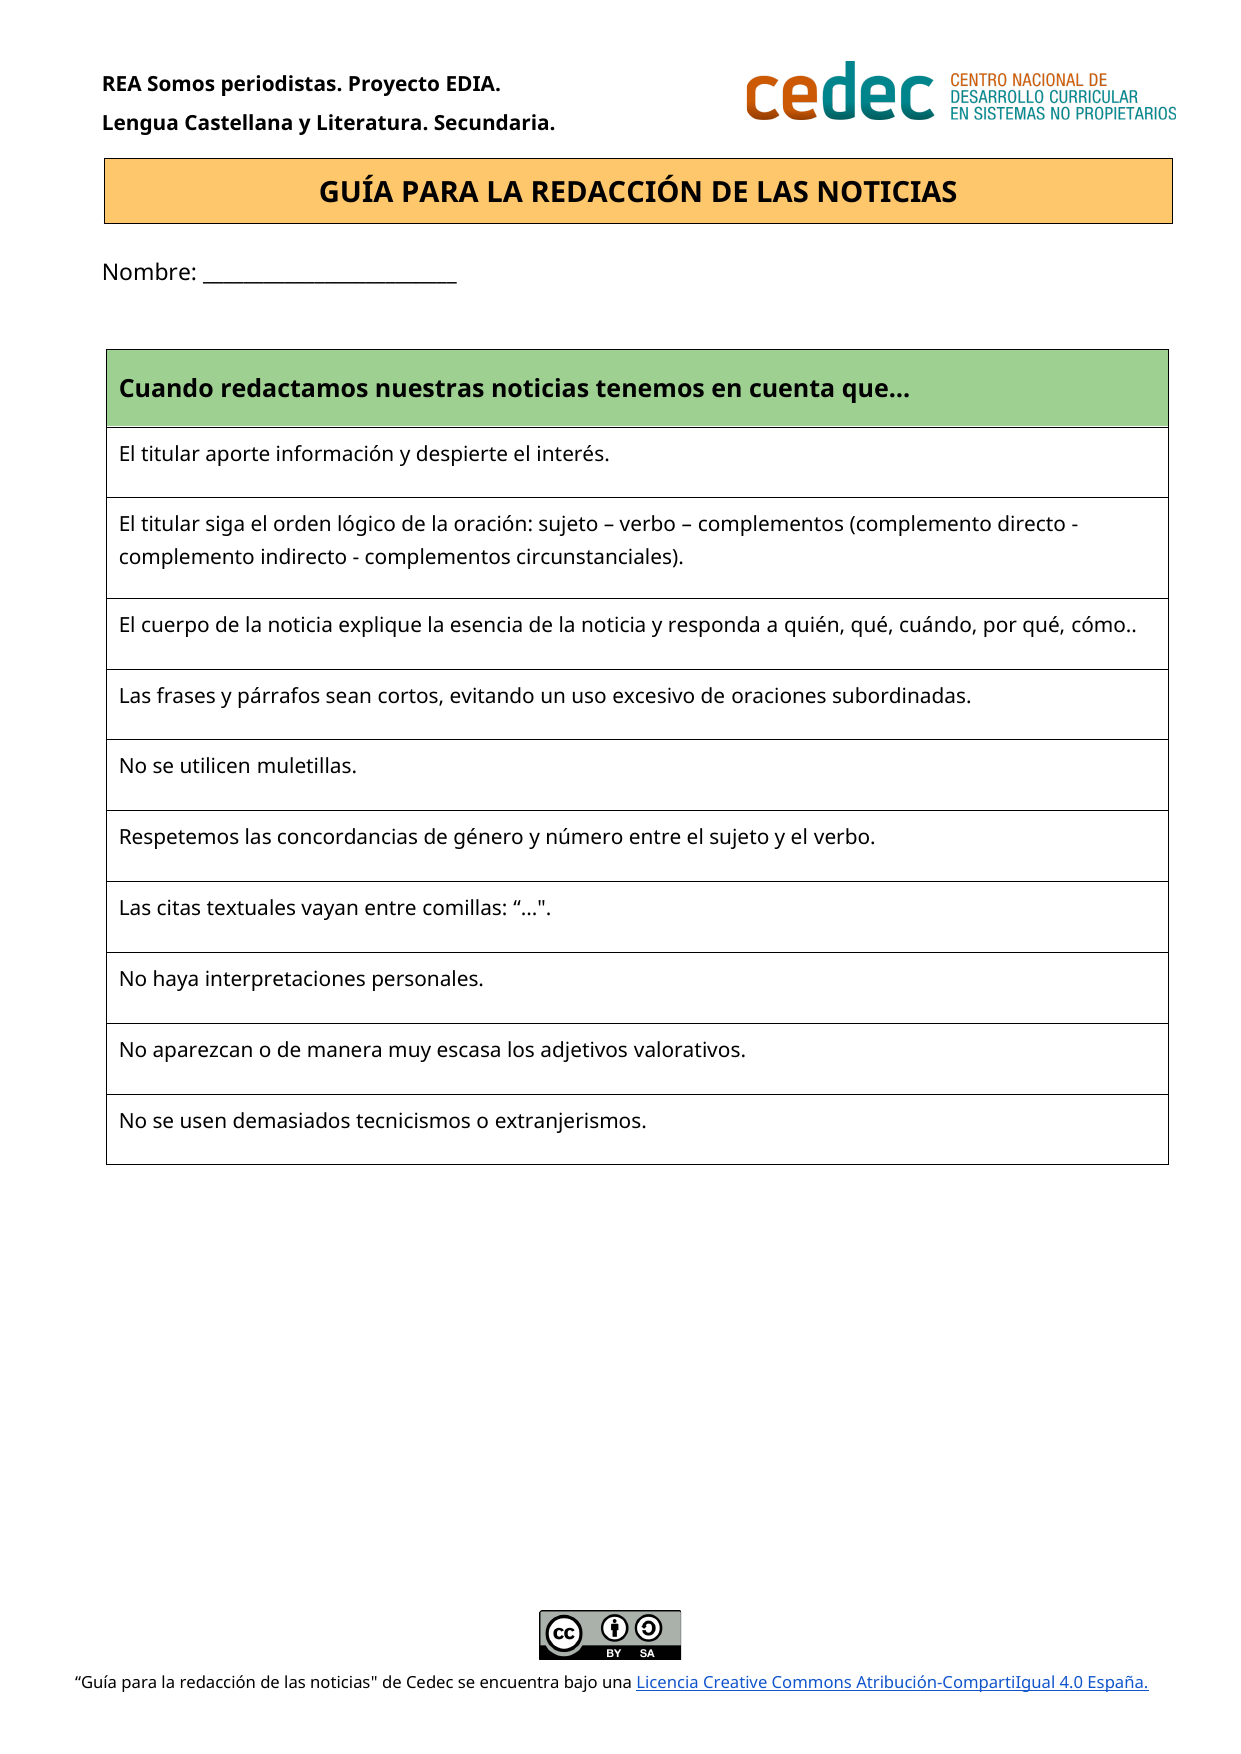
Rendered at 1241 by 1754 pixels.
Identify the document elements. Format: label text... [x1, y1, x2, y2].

table_cell El cuerpo de la noticia explique la esencia de la noticia y responda a quién, qué, cuándo, por qué, cómo.. [107, 599, 1168, 668]
table_cell No haya interpretaciones personales. [107, 953, 1168, 1023]
table_cell El titular siga el orden lógico de la oración: sujeto – verbo – complementos (complemento directo - complemento indirecto - complementos circunstanciales). [107, 498, 1168, 598]
text Nombre: _________________________ [102, 256, 1163, 287]
picture [539, 1610, 682, 1660]
table_cell No se usen demasiados tecnicismos o extranjerismos. [107, 1095, 1168, 1164]
table_cell No se utilicen muletillas. [107, 740, 1168, 810]
table_header Cuando redactamos nuestras noticias tenemos en cuenta que… [107, 350, 1168, 426]
table_cell El titular aporte información y despierte el interés. [107, 428, 1168, 497]
table_cell Respetemos las concordancias de género y número entre el sujeto y el verbo. [107, 811, 1168, 881]
picture [746, 61, 1176, 120]
table_cell Las frases y párrafos sean cortos, evitando un uso excesivo de oraciones subordinadas. [107, 670, 1168, 739]
table_cell No aparezcan o de manera muy escasa los adjetivos valorativos. [107, 1024, 1168, 1093]
table_cell Las citas textuales vayan entre comillas: “...". [107, 882, 1168, 952]
table_header GUÍA PARA LA REDACCIÓN DE LAS NOTICIAS [105, 159, 1172, 223]
